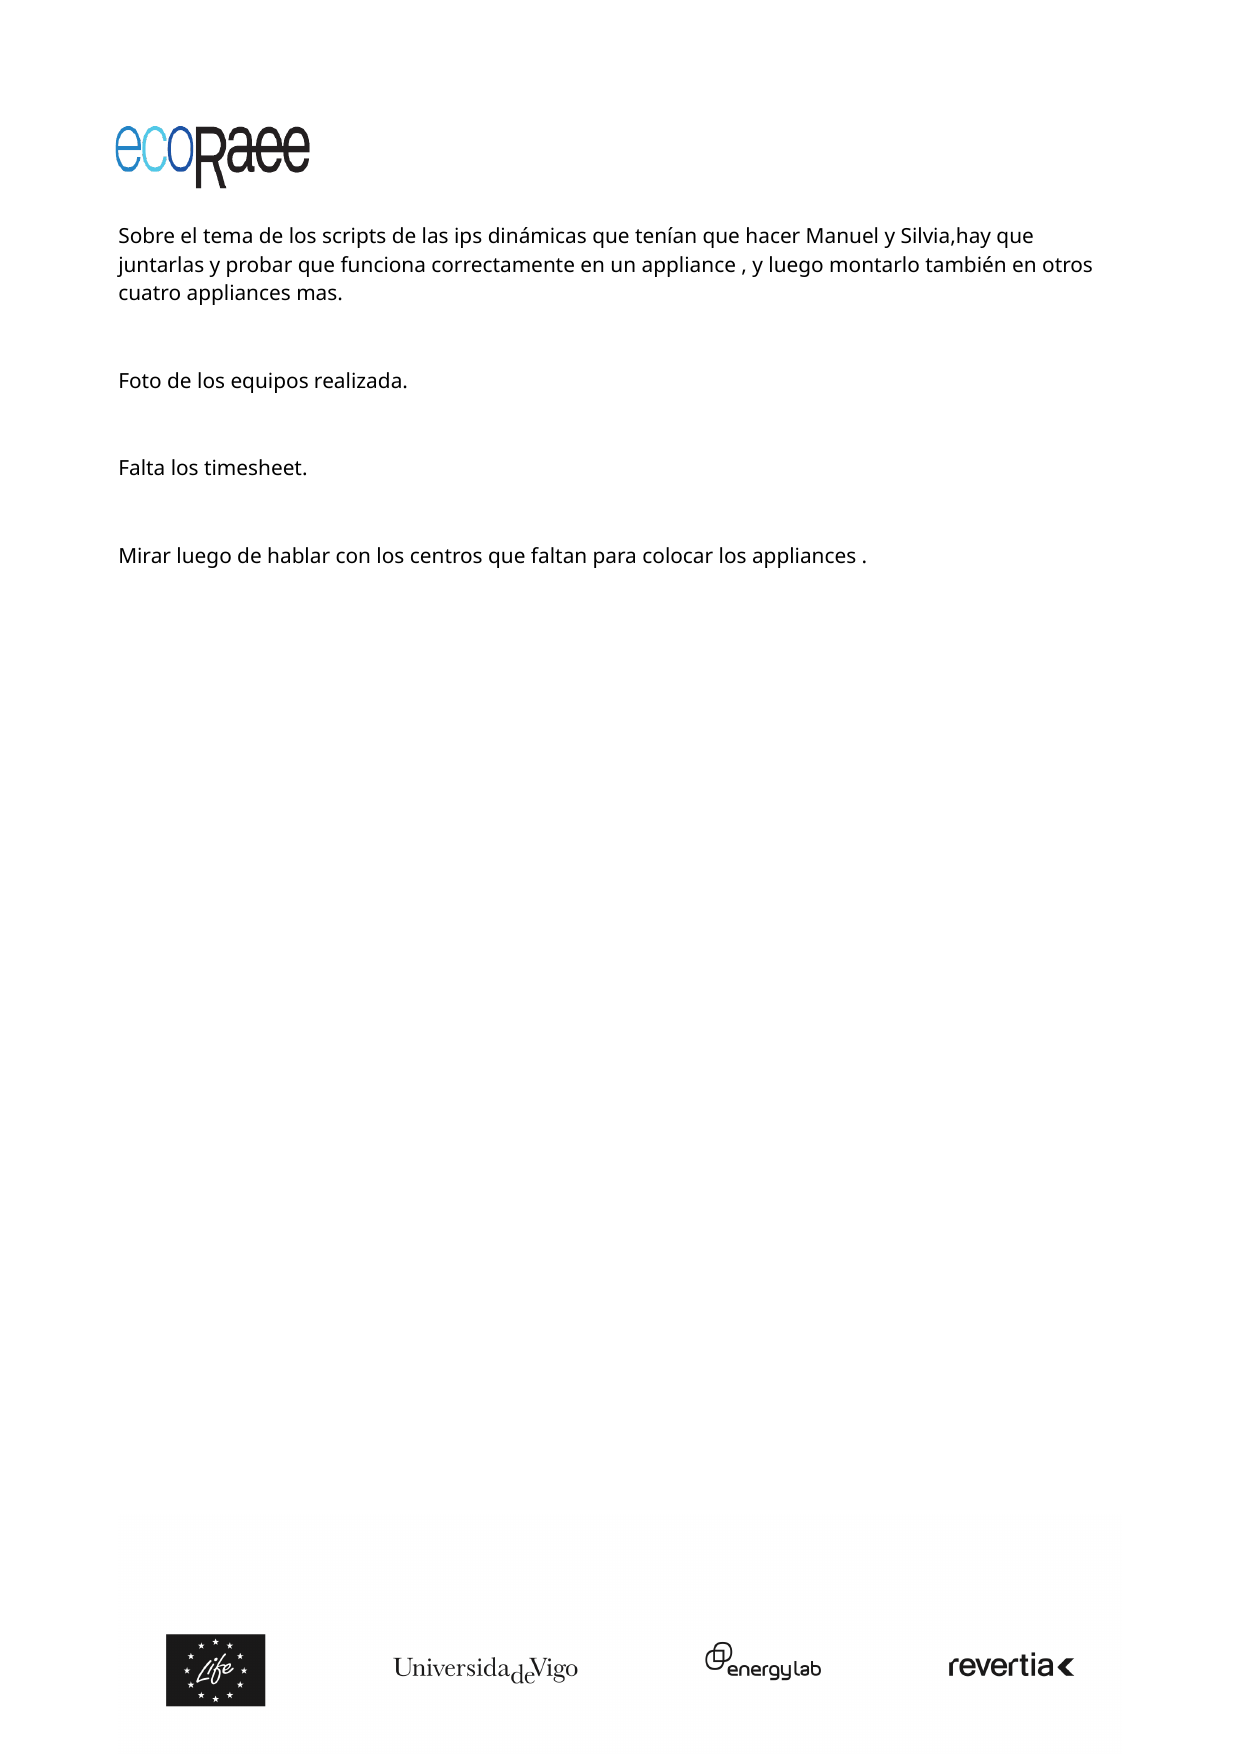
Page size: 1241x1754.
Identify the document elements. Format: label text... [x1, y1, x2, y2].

text Sobre el tema de los scripts de las ips dinámicas que tenían que hacer Manuel y Silvia,hay que juntarlas y probar que funciona correctamente en un appliance , y luego montarlo también en otros cuatro appliances mas. [118, 221, 1122, 307]
picture [114, 124, 311, 190]
picture [118, 1514, 1123, 1754]
text Foto de los equipos realizada. [118, 366, 1122, 394]
text Falta los timesheet. [118, 453, 1122, 482]
text Mirar luego de hablar con los centros que faltan para colocar los appliances . [118, 541, 1122, 569]
